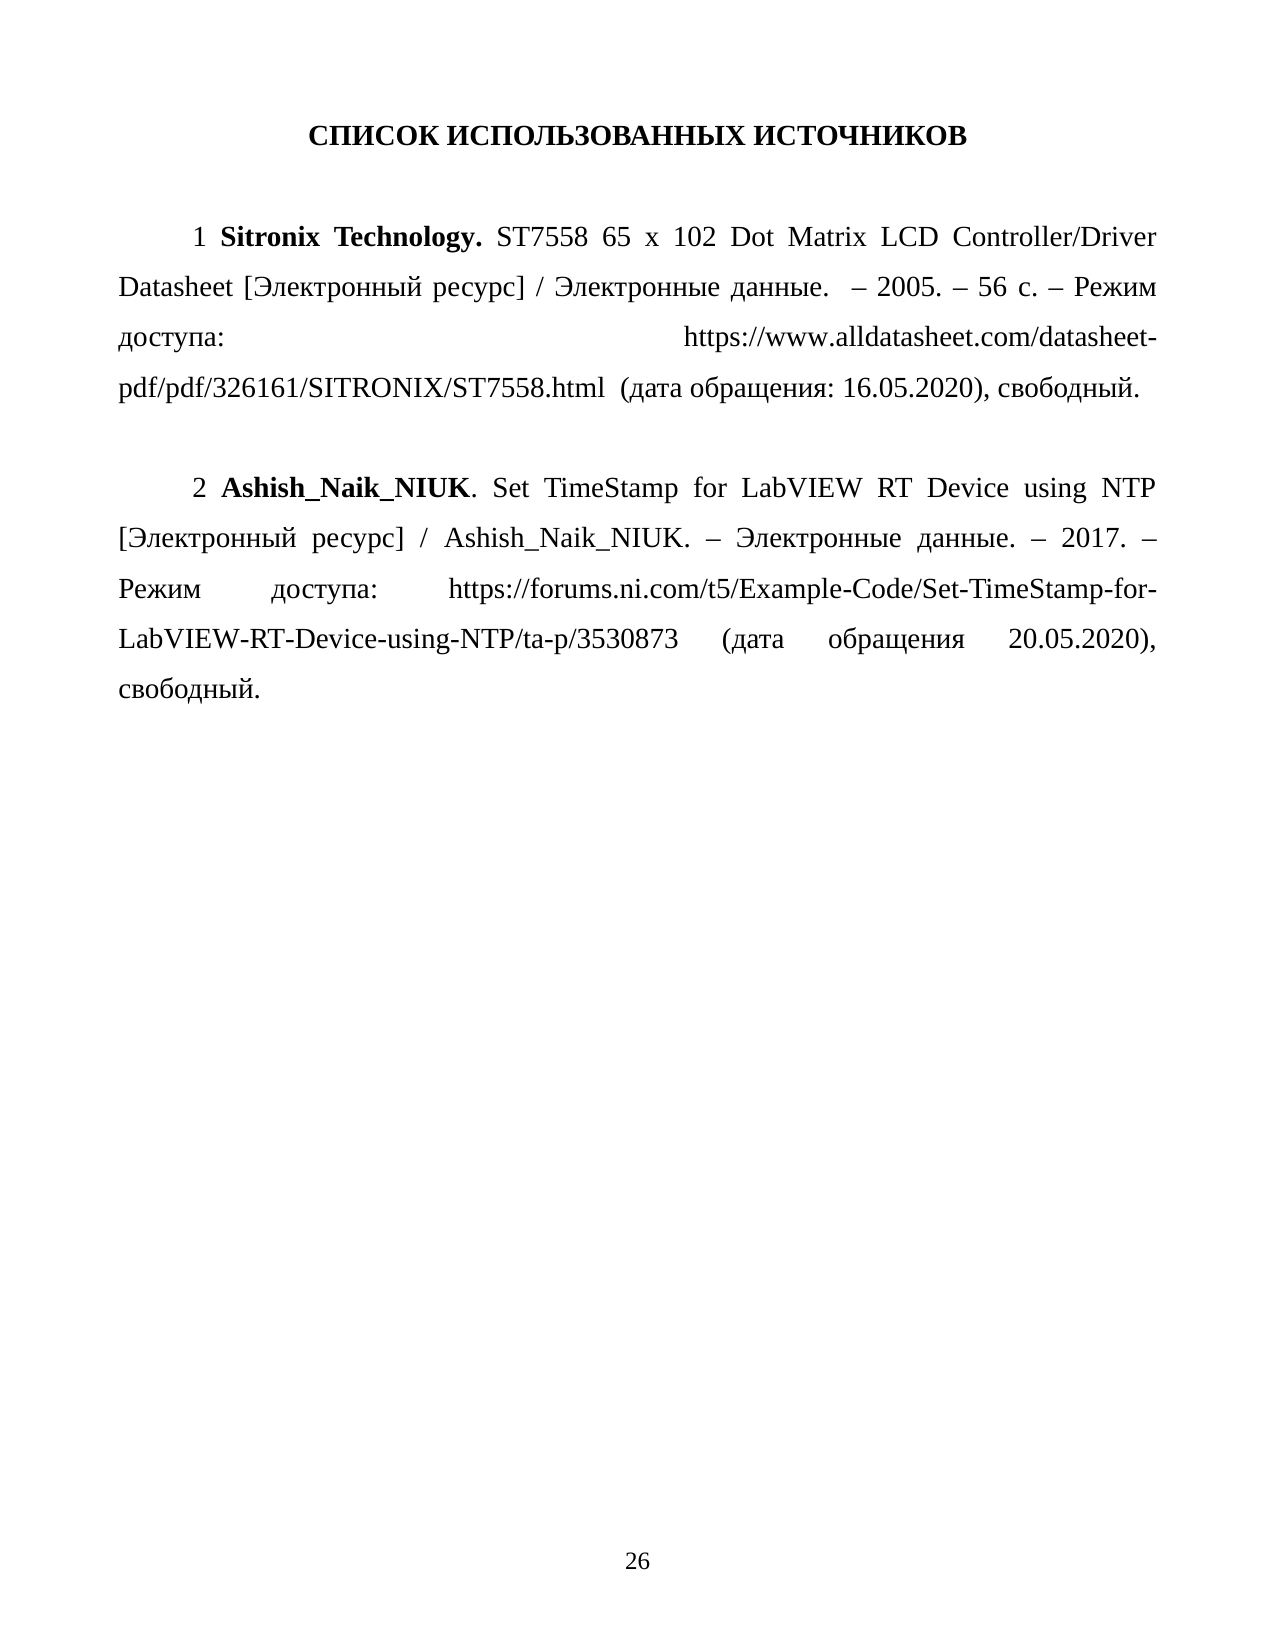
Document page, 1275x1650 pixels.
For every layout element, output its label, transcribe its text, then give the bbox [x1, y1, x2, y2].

text СПИСОК ИСПОЛЬЗОВАННЫХ ИСТОЧНИКОВ [118, 118, 1157, 152]
text 1 Sitronix Technology. ST7558 65 x 102 Dot Matrix LCD Controller/Driver Datasheet [Электронный ресурс] / Электронные данные. – 2005. – 56 c. – Режим доступа: https://www.alldatasheet.com/datasheet-pdf/pdf/326161/SITRONIX/ST7558.html (дата обращения: 16.05.2020), свободный. [118, 219, 1157, 403]
text 2 Ashish_Naik_NIUK. Set TimeStamp for LabVIEW RT Device using NTP [Электронный ресурс] / Ashish_Naik_NIUK. – Электронные данные. – 2017. – Режим доступа: https://forums.ni.com/t5/Example-Code/Set-TimeStamp-for-LabVIEW-RT-Device-using-NTP/ta-p/3530873 (дата обращения 20.05.2020), свободный. [118, 470, 1157, 705]
